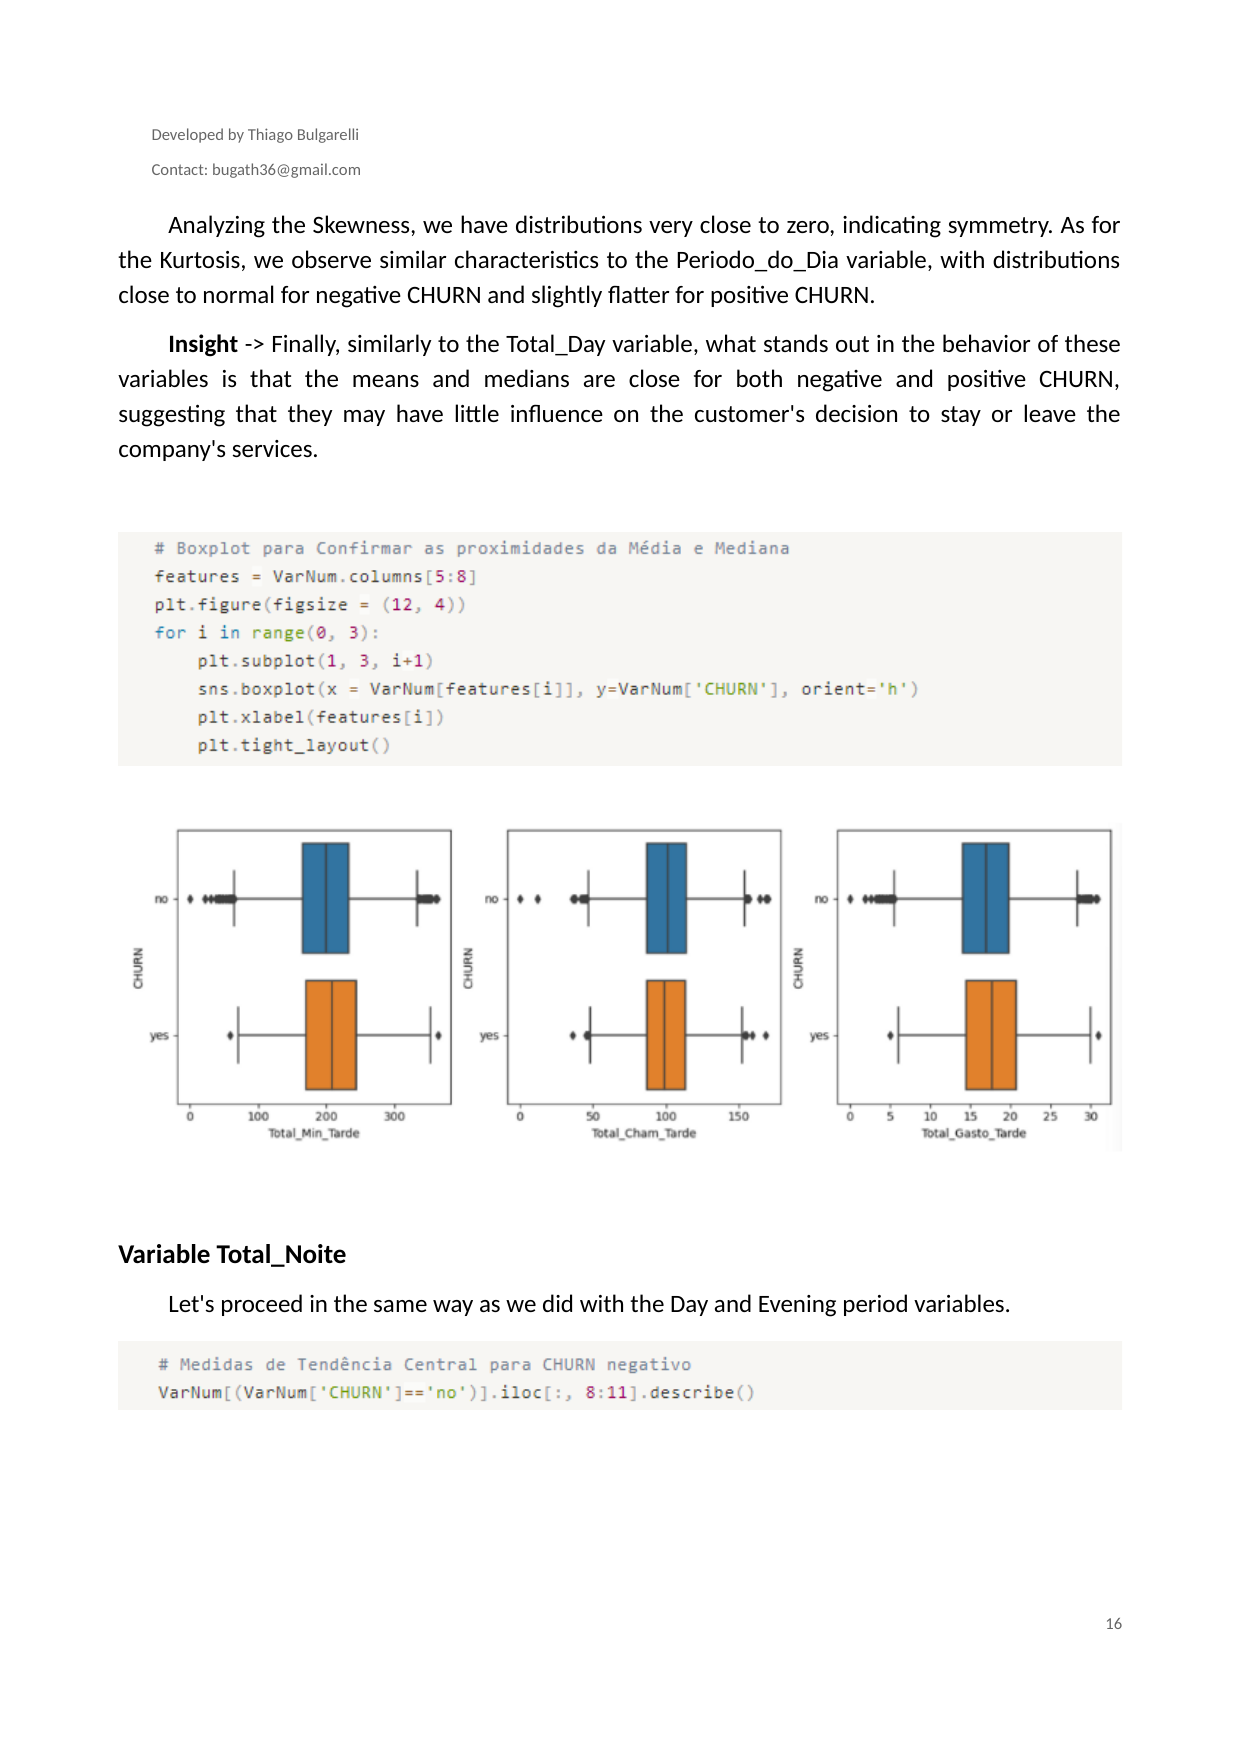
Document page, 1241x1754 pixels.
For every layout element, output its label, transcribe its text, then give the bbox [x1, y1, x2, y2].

picture [118, 819, 1123, 1169]
picture [118, 532, 1123, 766]
text Insight -> Finally, similarly to the Total_Day variable, what stands out in the behavior of these variables is that the means and medians are close for both negative and positive CHURN, suggesting that they may have little influence on the customer's decision to stay or leave the company's services. [118, 329, 1122, 464]
picture [118, 1341, 1123, 1410]
text Analyzing the Skewness, we have distributions very close to zero, indicating symmetry. As for the Kurtosis, we observe similar characteristics to the Periodo_do_Dia variable, with distributions close to normal for negative CHURN and slightly flatter for positive CHURN. [118, 209, 1122, 309]
subtitle Variable Total_Noite [118, 1238, 1122, 1271]
text Let's proceed in the same way as we did with the Day and Evening period variables. [118, 1288, 1122, 1318]
